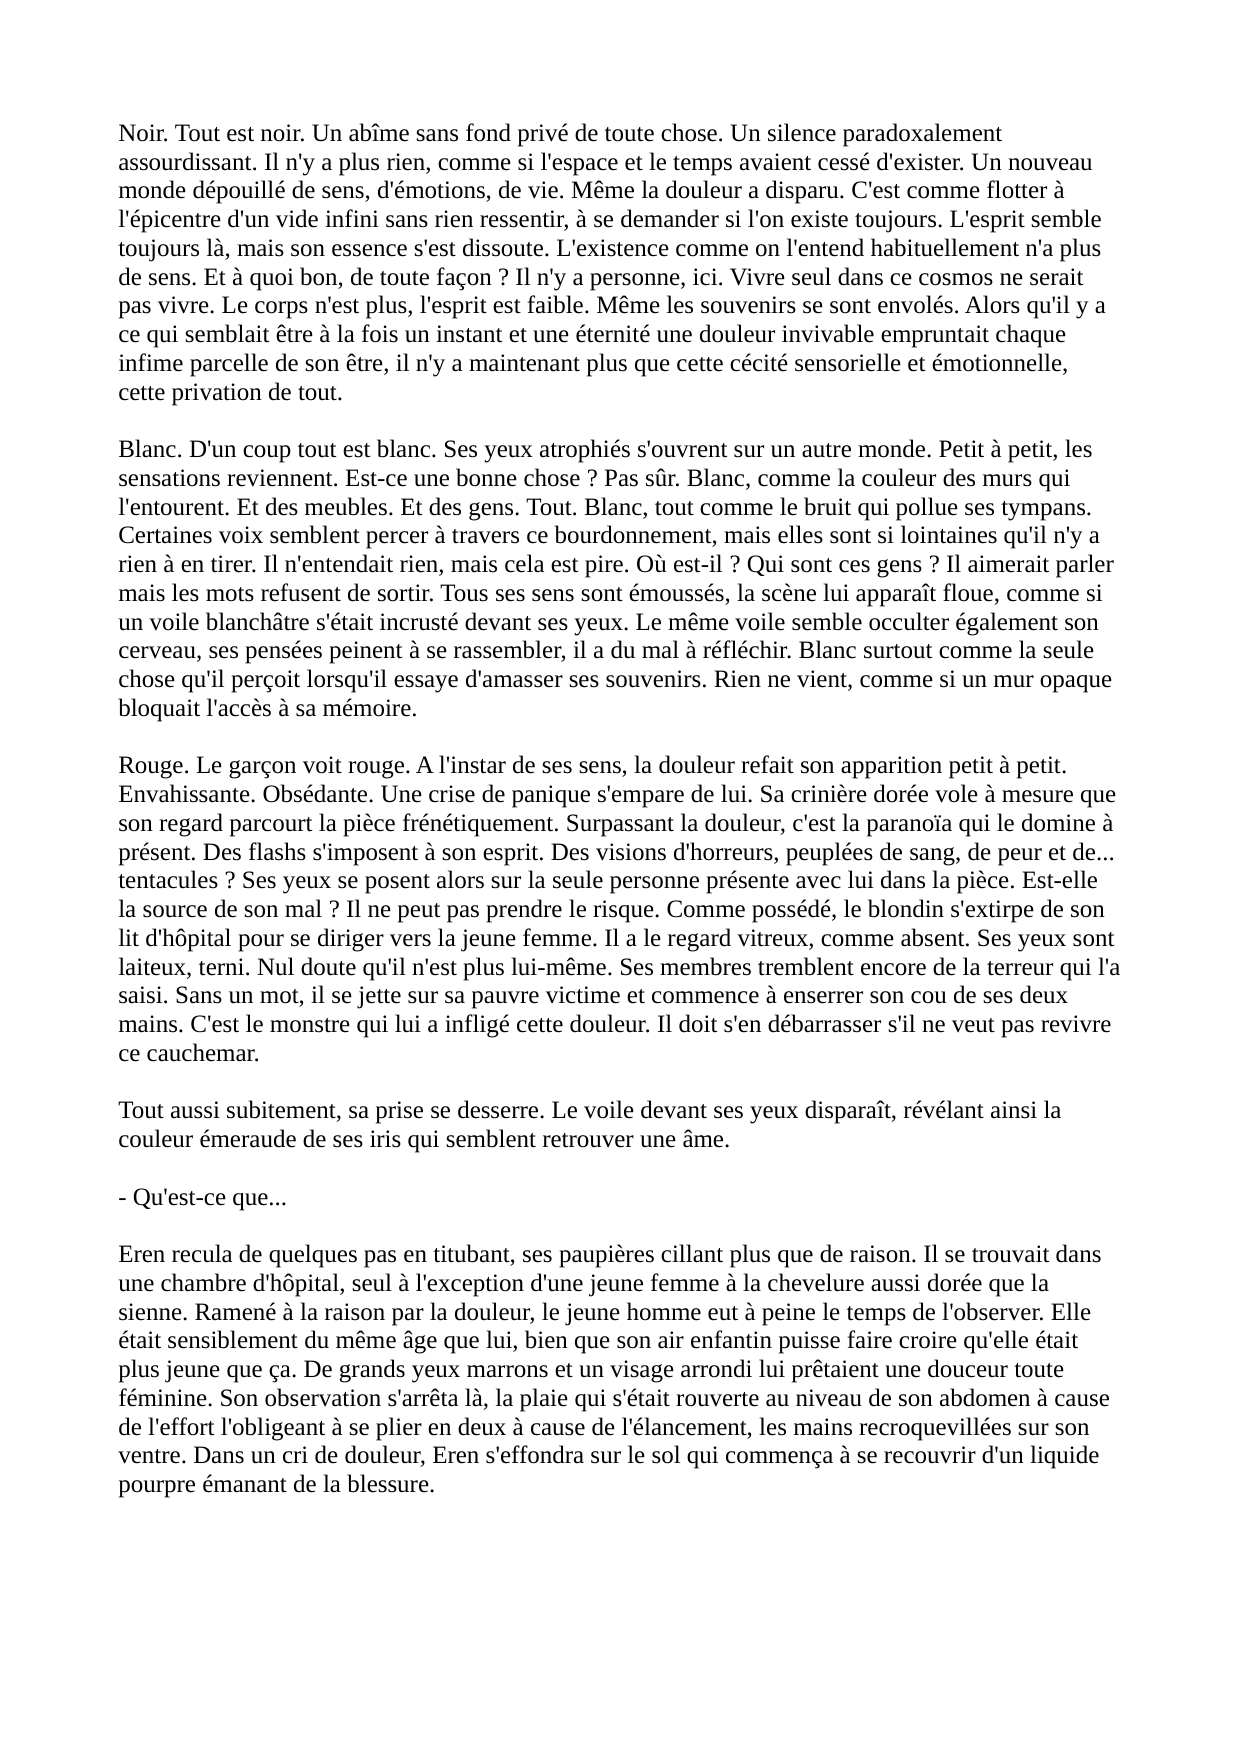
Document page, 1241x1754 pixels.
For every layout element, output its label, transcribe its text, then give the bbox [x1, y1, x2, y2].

text Eren recula de quelques pas en titubant, ses paupières cillant plus que de raison. Il se trouvait dans une chambre d'hôpital, seul à l'exception d'une jeune femme à la chevelure aussi dorée que la sienne. Ramené à la raison par la douleur, le jeune homme eut à peine le temps de l'observer. Elle était sensiblement du même âge que lui, bien que son air enfantin puisse faire croire qu'elle était plus jeune que ça. De grands yeux marrons et un visage arrondi lui prêtaient une douceur toute féminine. Son observation s'arrêta là, la plaie qui s'était rouverte au niveau de son abdomen à cause de l'effort l'obligeant à se plier en deux à cause de l'élancement, les mains recroquevillées sur son ventre. Dans un cri de douleur, Eren s'effondra sur le sol qui commença à se recouvrir d'un liquide pourpre émanant de la blessure. [118, 1239, 1122, 1498]
text Blanc. D'un coup tout est blanc. Ses yeux atrophiés s'ouvrent sur un autre monde. Petit à petit, les sensations reviennent. Est-ce une bonne chose ? Pas sûr. Blanc, comme la couleur des murs qui l'entourent. Et des meubles. Et des gens. Tout. Blanc, tout comme le bruit qui pollue ses tympans. Certaines voix semblent percer à travers ce bourdonnement, mais elles sont si lointaines qu'il n'y a rien à en tirer. Il n'entendait rien, mais cela est pire. Où est-il ? Qui sont ces gens ? Il aimerait parler mais les mots refusent de sortir. Tous ses sens sont émoussés, la scène lui apparaît floue, comme si un voile blanchâtre s'était incrusté devant ses yeux. Le même voile semble occulter également son cerveau, ses pensées peinent à se rassembler, il a du mal à réfléchir. Blanc surtout comme la seule chose qu'il perçoit lorsqu'il essaye d'amasser ses souvenirs. Rien ne vient, comme si un mur opaque bloquait l'accès à sa mémoire. [118, 434, 1122, 722]
text Tout aussi subitement, sa prise se desserre. Le voile devant ses yeux disparaît, révélant ainsi la couleur émeraude de ses iris qui semblent retrouver une âme. [118, 1096, 1122, 1153]
text Rouge. Le garçon voit rouge. A l'instar de ses sens, la douleur refait son apparition petit à petit. Envahissante. Obsédante. Une crise de panique s'empare de lui. Sa crinière dorée vole à mesure que son regard parcourt la pièce frénétiquement. Surpassant la douleur, c'est la paranoïa qui le domine à présent. Des flashs s'imposent à son esprit. Des visions d'horreurs, peuplées de sang, de peur et de... tentacules ? Ses yeux se posent alors sur la seule personne présente avec lui dans la pièce. Est-elle la source de son mal ? Il ne peut pas prendre le risque. Comme possédé, le blondin s'extirpe de son lit d'hôpital pour se diriger vers la jeune femme. Il a le regard vitreux, comme absent. Ses yeux sont laiteux, terni. Nul doute qu'il n'est plus lui-même. Ses membres tremblent encore de la terreur qui l'a saisi. Sans un mot, il se jette sur sa pauvre victime et commence à enserrer son cou de ses deux mains. C'est le monstre qui lui a infligé cette douleur. Il doit s'en débarrasser s'il ne veut pas revivre ce cauchemar. [118, 751, 1122, 1067]
text Noir. Tout est noir. Un abîme sans fond privé de toute chose. Un silence paradoxalement assourdissant. Il n'y a plus rien, comme si l'espace et le temps avaient cessé d'exister. Un nouveau monde dépouillé de sens, d'émotions, de vie. Même la douleur a disparu. C'est comme flotter à l'épicentre d'un vide infini sans rien ressentir, à se demander si l'on existe toujours. L'esprit semble toujours là, mais son essence s'est dissoute. L'existence comme on l'entend habituellement n'a plus de sens. Et à quoi bon, de toute façon ? Il n'y a personne, ici. Vivre seul dans ce cosmos ne serait pas vivre. Le corps n'est plus, l'esprit est faible. Même les souvenirs se sont envolés. Alors qu'il y a ce qui semblait être à la fois un instant et une éternité une douleur invivable empruntait chaque infime parcelle de son être, il n'y a maintenant plus que cette cécité sensorielle et émotionnelle, cette privation de tout. [118, 118, 1122, 406]
text - Qu'est-ce que... [118, 1182, 1122, 1211]
